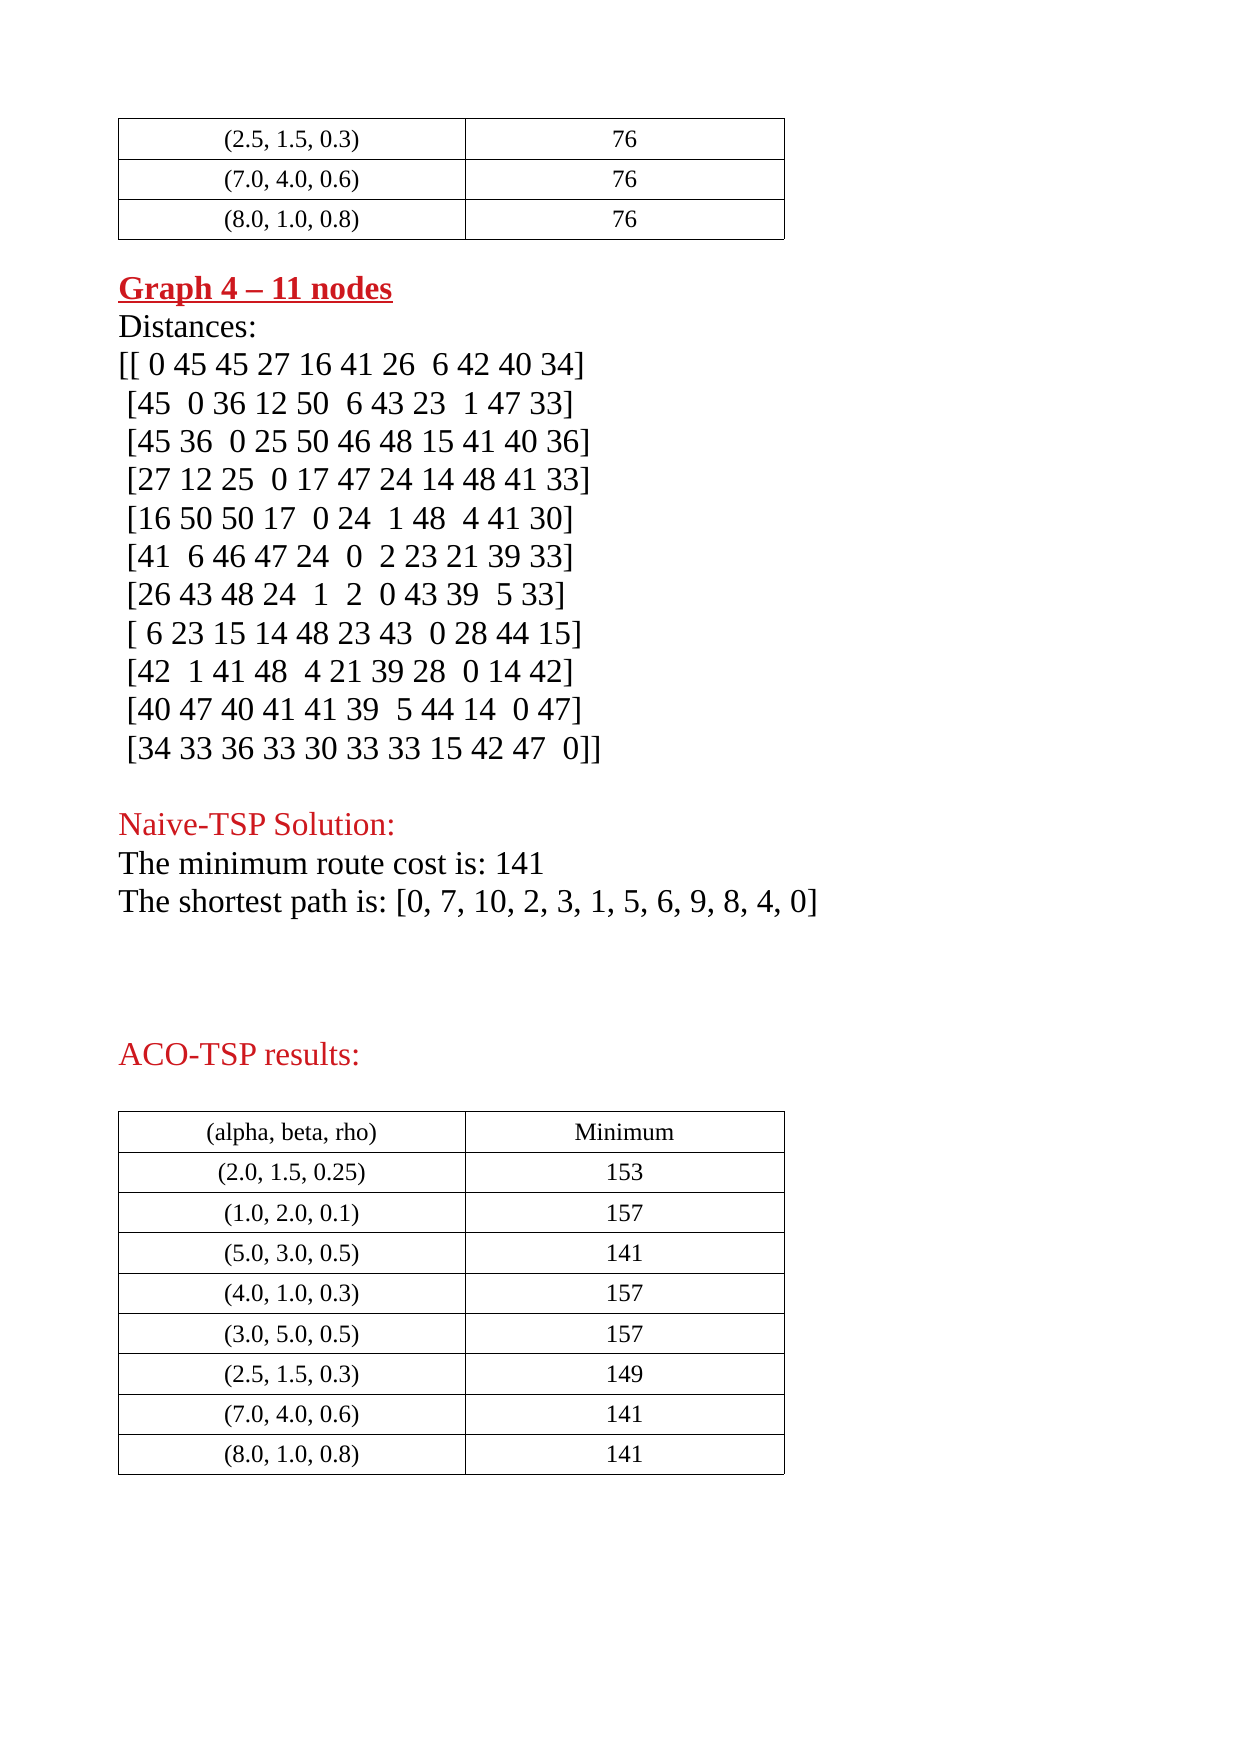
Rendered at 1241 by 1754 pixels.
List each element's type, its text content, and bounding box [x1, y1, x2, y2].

table_cell 157 [466, 1274, 784, 1313]
table_cell (4.0, 1.0, 0.3) [119, 1274, 465, 1313]
text The shortest path is: [0, 7, 10, 2, 3, 1, 5, 6, 9, 8, 4, 0] [118, 881, 1122, 919]
table_cell 141 [466, 1435, 784, 1474]
text [16 50 50 17 0 24 1 48 4 41 30] [118, 498, 1122, 536]
text [41 6 46 47 24 0 2 23 21 39 33] [118, 536, 1122, 574]
text [27 12 25 0 17 47 24 14 48 41 33] [118, 459, 1122, 498]
text Distances: [118, 306, 1122, 344]
text [34 33 36 33 30 33 33 15 42 47 0]] [118, 728, 1122, 766]
table_cell (7.0, 4.0, 0.6) [119, 160, 465, 199]
table_cell 149 [466, 1354, 784, 1393]
table_header Minimum [466, 1112, 784, 1152]
text [45 36 0 25 50 46 48 15 41 40 36] [118, 421, 1122, 459]
text [42 1 41 48 4 21 39 28 0 14 42] [118, 651, 1122, 689]
table_cell (5.0, 3.0, 0.5) [119, 1233, 465, 1272]
table_cell (2.5, 1.5, 0.3) [119, 119, 465, 158]
table_cell 157 [466, 1314, 784, 1353]
text [40 47 40 41 41 39 5 44 14 0 47] [118, 689, 1122, 728]
text Graph 4 – 11 nodes [118, 268, 1122, 306]
table_cell 153 [466, 1153, 784, 1192]
text ACO-TSP results: [118, 1034, 1122, 1073]
table_cell (8.0, 1.0, 0.8) [119, 200, 465, 239]
text [45 0 36 12 50 6 43 23 1 47 33] [118, 383, 1122, 421]
text [[ 0 45 45 27 16 41 26 6 42 40 34] [118, 344, 1122, 383]
text [ 6 23 15 14 48 23 43 0 28 44 15] [118, 613, 1122, 651]
table_cell 141 [466, 1233, 784, 1272]
table_cell (2.5, 1.5, 0.3) [119, 1354, 465, 1393]
text Naive-TSP Solution: [118, 804, 1122, 843]
table_cell (3.0, 5.0, 0.5) [119, 1314, 465, 1353]
table_cell 141 [466, 1395, 784, 1434]
text The minimum route cost is: 141 [118, 843, 1122, 881]
table_cell (1.0, 2.0, 0.1) [119, 1193, 465, 1232]
table_cell 157 [466, 1193, 784, 1232]
table_header (alpha, beta, rho) [119, 1112, 465, 1152]
table_cell (8.0, 1.0, 0.8) [119, 1435, 465, 1474]
table_cell 76 [466, 200, 784, 239]
text [26 43 48 24 1 2 0 43 39 5 33] [118, 574, 1122, 613]
table_cell 76 [466, 160, 784, 199]
table_cell 76 [466, 119, 784, 158]
table_cell (2.0, 1.5, 0.25) [119, 1153, 465, 1192]
table_cell (7.0, 4.0, 0.6) [119, 1395, 465, 1434]
